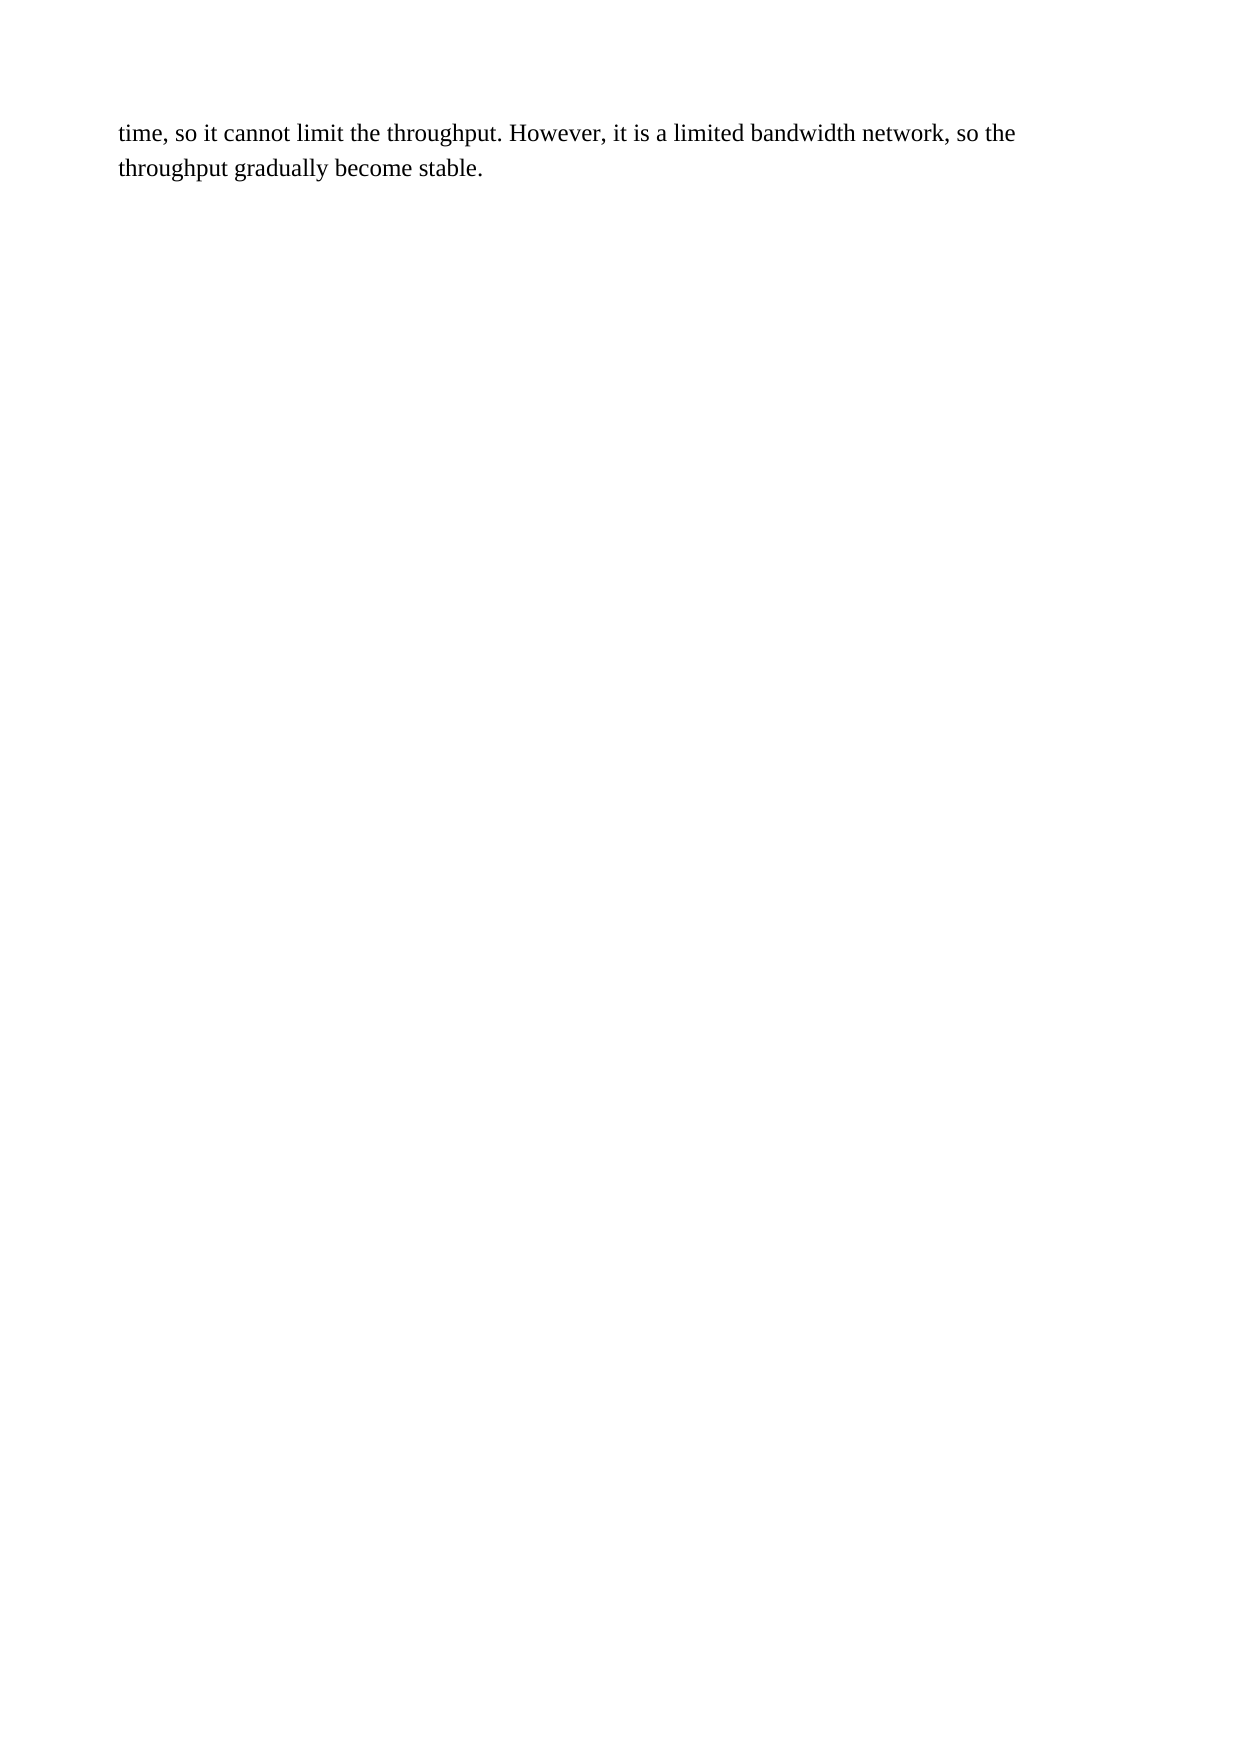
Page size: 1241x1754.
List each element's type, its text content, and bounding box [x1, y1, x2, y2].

text time, so it cannot limit the throughput. However, it is a limited bandwidth network, so the throughput gradually become stable. [118, 118, 1122, 181]
